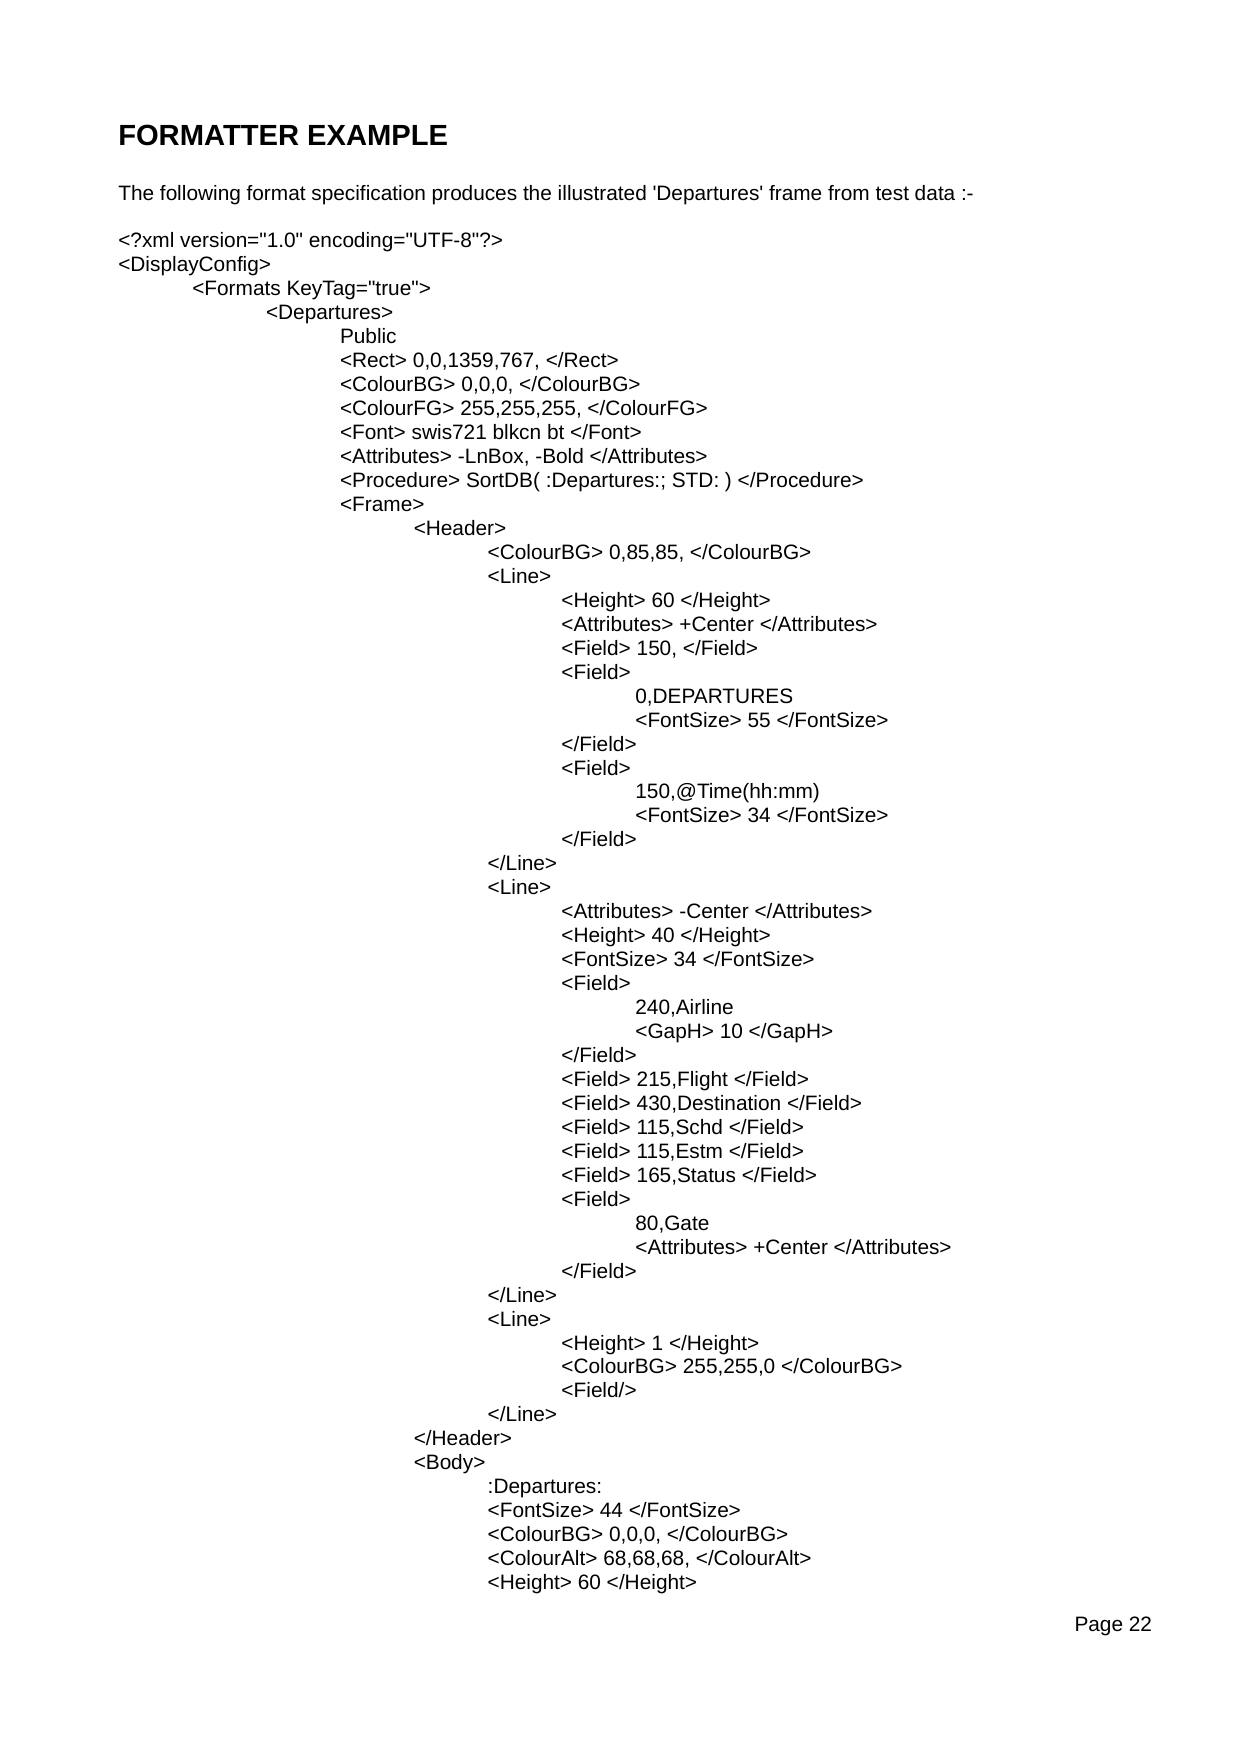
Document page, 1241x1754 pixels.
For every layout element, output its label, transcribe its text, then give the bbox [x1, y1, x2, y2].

text 80,Gate [118, 1211, 1152, 1234]
text <Field> [118, 659, 1152, 683]
text <Body> [118, 1450, 1152, 1474]
text <Field/> [118, 1378, 1152, 1402]
text <Line> [118, 564, 1152, 588]
text </Field> [118, 731, 1152, 755]
text <Field> [118, 1187, 1152, 1211]
text <Departures> [118, 300, 1152, 324]
text <Field> 150, </Field> [118, 636, 1152, 659]
text <Height> 60 </Height> [118, 1570, 1152, 1594]
text 150,@Time(hh:mm) [118, 779, 1152, 803]
text </Line> [118, 851, 1152, 875]
text The following format specification produces the illustrated 'Departures' frame from test data :- [118, 180, 1152, 204]
text <Attributes> +Center </Attributes> [118, 612, 1152, 636]
text </Field> [118, 827, 1152, 851]
text <GapH> 10 </GapH> [118, 1019, 1152, 1043]
text <Height> 1 </Height> [118, 1330, 1152, 1354]
text </Line> [118, 1282, 1152, 1306]
text 0,DEPARTURES [118, 683, 1152, 707]
text <Height> 60 </Height> [118, 588, 1152, 612]
text <Field> [118, 971, 1152, 995]
text <DisplayConfig> [118, 252, 1152, 276]
text <FontSize> 44 </FontSize> [118, 1498, 1152, 1522]
text </Line> [118, 1402, 1152, 1426]
text <Frame> [118, 492, 1152, 516]
text <?xml version="1.0" encoding="UTF-8"?> [118, 228, 1152, 252]
text <ColourAlt> 68,68,68, </ColourAlt> [118, 1546, 1152, 1570]
text <ColourFG> 255,255,255, </ColourFG> [118, 396, 1152, 420]
text FORMATTER EXAMPLE [118, 118, 1152, 152]
text <FontSize> 55 </FontSize> [118, 707, 1152, 731]
text <ColourBG> 0,0,0, </ColourBG> [118, 1522, 1152, 1546]
text <Attributes> +Center </Attributes> [118, 1234, 1152, 1258]
text :Departures: [118, 1474, 1152, 1498]
text <Field> 115,Schd </Field> [118, 1115, 1152, 1139]
text <Font> swis721 blkcn bt </Font> [118, 420, 1152, 444]
text <FontSize> 34 </FontSize> [118, 947, 1152, 971]
text 240,Airline [118, 995, 1152, 1019]
text <ColourBG> 0,85,85, </ColourBG> [118, 540, 1152, 564]
text <Line> [118, 875, 1152, 899]
text <Field> 215,Flight </Field> [118, 1067, 1152, 1091]
text Public [118, 324, 1152, 348]
text </Header> [118, 1426, 1152, 1450]
text <Field> 165,Status </Field> [118, 1163, 1152, 1187]
text <Procedure> SortDB( :Departures:; STD: ) </Procedure> [118, 468, 1152, 492]
text <FontSize> 34 </FontSize> [118, 803, 1152, 827]
text <ColourBG> 255,255,0 </ColourBG> [118, 1354, 1152, 1378]
text <Field> 115,Estm </Field> [118, 1139, 1152, 1163]
text <Height> 40 </Height> [118, 923, 1152, 947]
text <Rect> 0,0,1359,767, </Rect> [118, 348, 1152, 372]
text <Formats KeyTag="true"> [118, 276, 1152, 300]
text </Field> [118, 1043, 1152, 1067]
text <Field> 430,Destination </Field> [118, 1091, 1152, 1115]
text <Field> [118, 755, 1152, 779]
text <Attributes> -Center </Attributes> [118, 899, 1152, 923]
text <Line> [118, 1306, 1152, 1330]
text <ColourBG> 0,0,0, </ColourBG> [118, 372, 1152, 396]
text </Field> [118, 1258, 1152, 1282]
text <Header> [118, 516, 1152, 540]
text <Attributes> -LnBox, -Bold </Attributes> [118, 444, 1152, 468]
